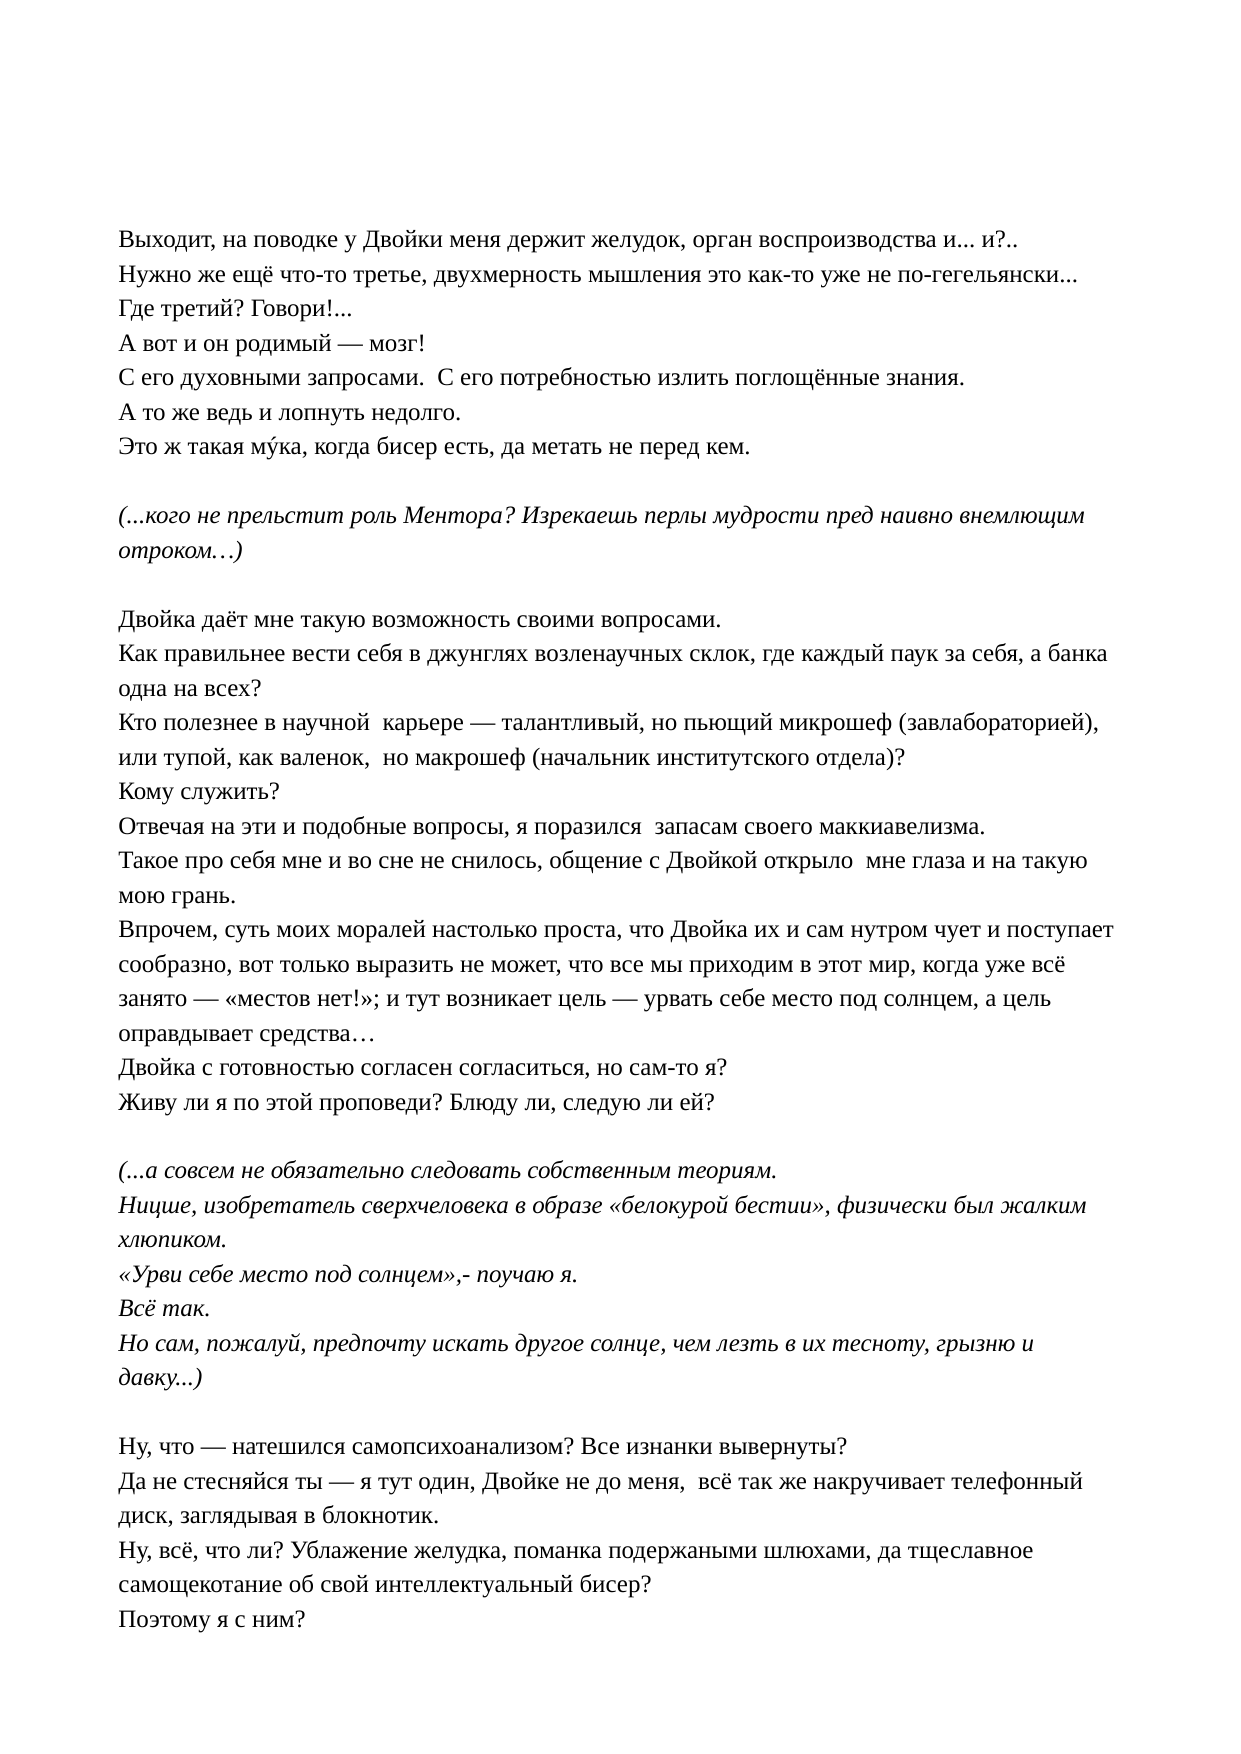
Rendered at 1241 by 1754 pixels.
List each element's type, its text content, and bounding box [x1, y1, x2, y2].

text Поэтому я с ним? [118, 1604, 1122, 1632]
text Такое про себя мне и во сне не снилось, общение с Двойкой открыло мне глаза и на такую мою грань. [118, 845, 1122, 908]
text Всё так. [118, 1293, 1122, 1322]
text А то же ведь и лопнуть недолго. [118, 397, 1122, 426]
text Ницше, изобретатель сверхчеловека в образе «белокурой бестии», физически был жалким хлюпиком. [118, 1190, 1122, 1253]
text Ну, что — натешился самопсихоанализом? Все изнанки вывернуты? [118, 1431, 1122, 1460]
text Да не стесняйся ты — я тут один, Двойке не до меня, всё так же накручивает телефонный диск, заглядывая в блокнотик. [118, 1466, 1122, 1529]
text Кто полезнее в научной карьере — талантливый, но пьющий микрошеф (завлабораторией), или тупой, как валенок, но макрошеф (начальник институтского отдела)? [118, 707, 1122, 771]
text Ну, всё, что ли? Ублажение желудка, поманка подержаными шлюхами, да тщеславное самощекотание об свой интеллектуальный бисер? [118, 1535, 1122, 1598]
text (...а совсем не обязательно следовать собственным теориям. [118, 1156, 1122, 1184]
text Где третий? Говори!... [118, 293, 1122, 322]
text Живу ли я по этой проповеди? Блюду ли, следую ли ей? [118, 1087, 1122, 1115]
text Впрочем, суть моих моралей настолько проста, что Двойка их и сам нутром чует и поступает сообразно, вот только выразить не может, что все мы приходим в этот мир, когда уже всё занято — «местов нет!»; и тут возникает цель — урвать себе место под солнцем, а цель оправдывает средства… [118, 914, 1122, 1046]
text «Урви себе место под солнцем»,- поучаю я. [118, 1259, 1122, 1288]
text Двойка даёт мне такую возможность своими вопросами. [118, 604, 1122, 633]
text Кому служить? [118, 776, 1122, 805]
text Двойка с готовностью согласен согласиться, но сам-то я? [118, 1052, 1122, 1081]
text Нужно же ещё что-то третье, двухмерность мышления это как-то уже не по-гегельянски... [118, 259, 1122, 288]
text (...кого не прельстит роль Ментора? Изрекаешь перлы мудрости пред наивно внемлющим отроком…) [118, 500, 1122, 564]
text Но сам, пожалуй, предпочту искать другое солнце, чем лезть в их тесноту, грызню и давку...) [118, 1328, 1122, 1391]
text Как правильнее вести себя в джунглях возленаучных склок, где каждый паук за себя, а банка одна на всех? [118, 638, 1122, 702]
text А вот и он родимый — мозг! [118, 328, 1122, 357]
text Выходит, на поводке у Двойки меня держит желудок, орган воспроизводства и... и?.. [118, 224, 1122, 253]
text Отвечая на эти и подобные вопросы, я поразился запасам своего маккиавелизма. [118, 811, 1122, 839]
text С его духовными запросами. С его потребностью излить поглощённые знания. [118, 362, 1122, 391]
text Это ж такая мýка, когда бисер есть, дa метать не перед кем. [118, 431, 1122, 460]
